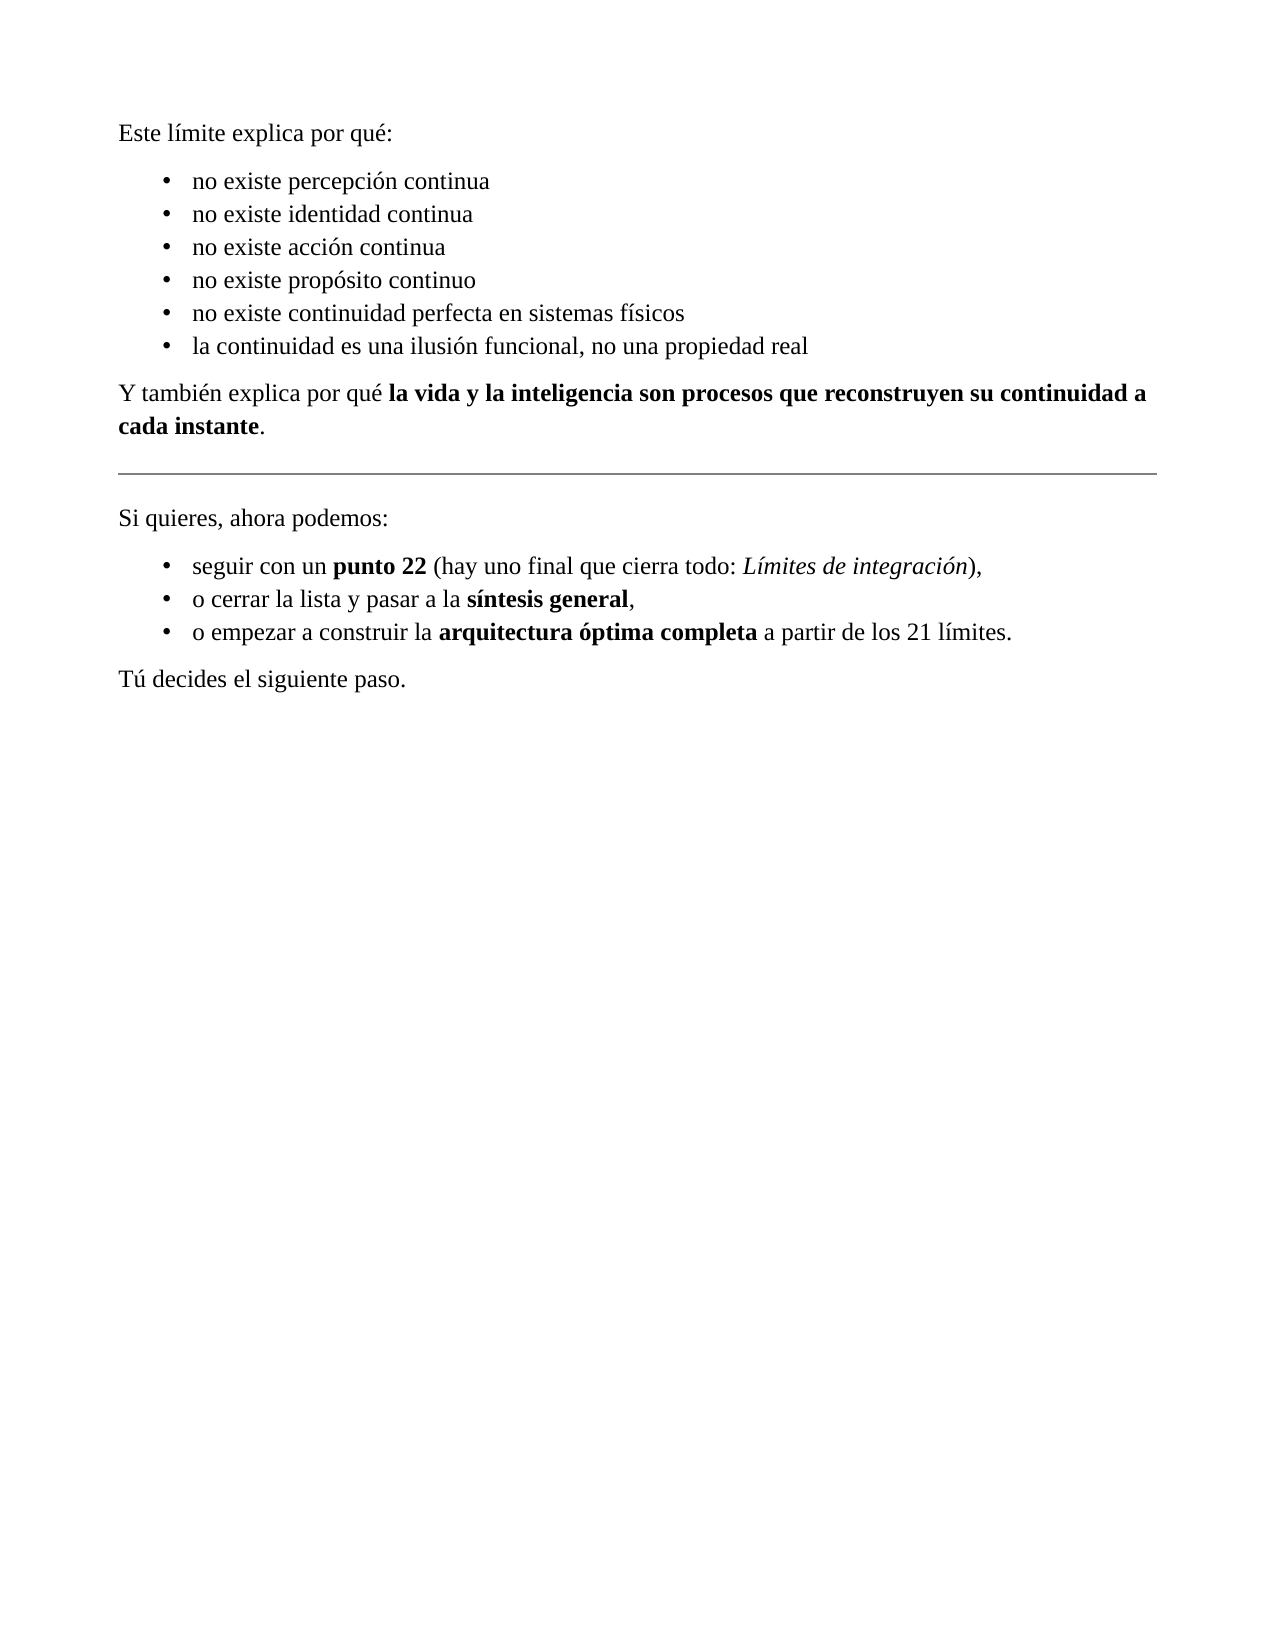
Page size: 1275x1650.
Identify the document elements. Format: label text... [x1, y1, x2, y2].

text Tú decides el siguiente paso. [118, 664, 1157, 693]
list no existe propósito continuo [162, 265, 1157, 293]
list o cerrar la lista y pasar a la síntesis general, [162, 584, 1157, 613]
list o empezar a construir la arquitectura óptima completa a partir de los 21 límites. [162, 617, 1157, 646]
text Si quieres, ahora podemos: [118, 503, 1157, 532]
list no existe continuidad perfecta en sistemas físicos [162, 298, 1157, 327]
list no existe acción continua [162, 232, 1157, 261]
text Y también explica por qué la vida y la inteligencia son procesos que reconstruyen su continuidad a cada instante. [118, 378, 1157, 440]
list la continuidad es una ilusión funcional, no una propiedad real [162, 331, 1157, 359]
list seguir con un punto 22 (hay uno final que cierra todo: Límites de integración), [162, 551, 1157, 580]
list no existe identidad continua [162, 199, 1157, 227]
text Este límite explica por qué: [118, 118, 1157, 147]
list no existe percepción continua [162, 166, 1157, 194]
